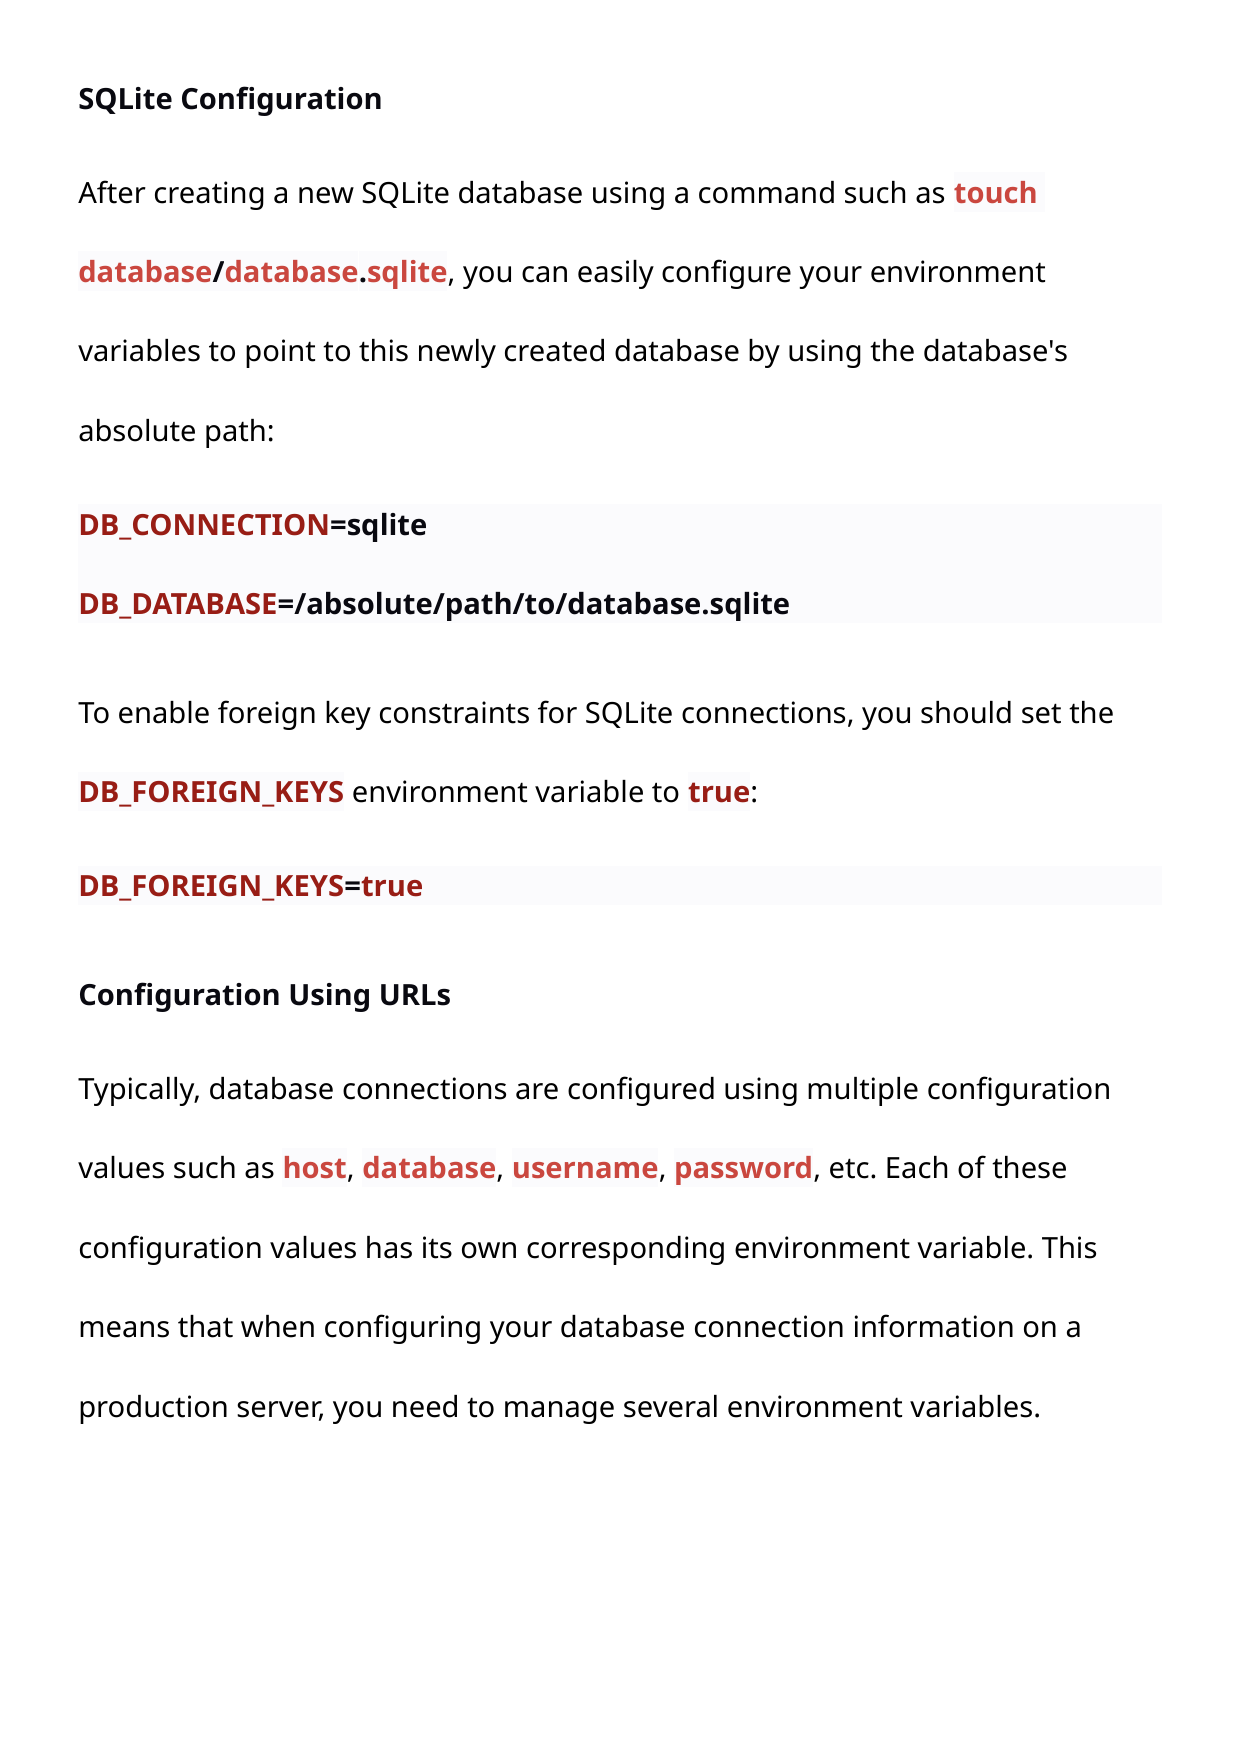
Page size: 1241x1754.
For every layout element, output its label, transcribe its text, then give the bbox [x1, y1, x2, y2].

text After creating a new SQLite database using a command such as touch database/database.sqlite, you can easily configure your environment variables to point to this newly created database by using the database's absolute path: [78, 172, 1162, 450]
text DB_DATABASE=/absolute/path/to/database.sqlite [78, 583, 1162, 623]
text DB_FOREIGN_KEYS=true [78, 866, 1162, 905]
text DB_CONNECTION=sqlite [78, 504, 1162, 544]
text Typically, database connections are configured using multiple configuration values such as host, database, username, password, etc. Each of these configuration values has its own corresponding environment variable. This means that when configuring your database connection information on a production server, you need to manage several environment variables. [78, 1068, 1162, 1426]
text To enable foreign key constraints for SQLite connections, you should set the DB_FOREIGN_KEYS environment variable to true: [78, 692, 1162, 811]
subtitle Configuration Using URLs [78, 974, 1162, 1014]
subtitle SQLite Configuration [78, 78, 1162, 118]
